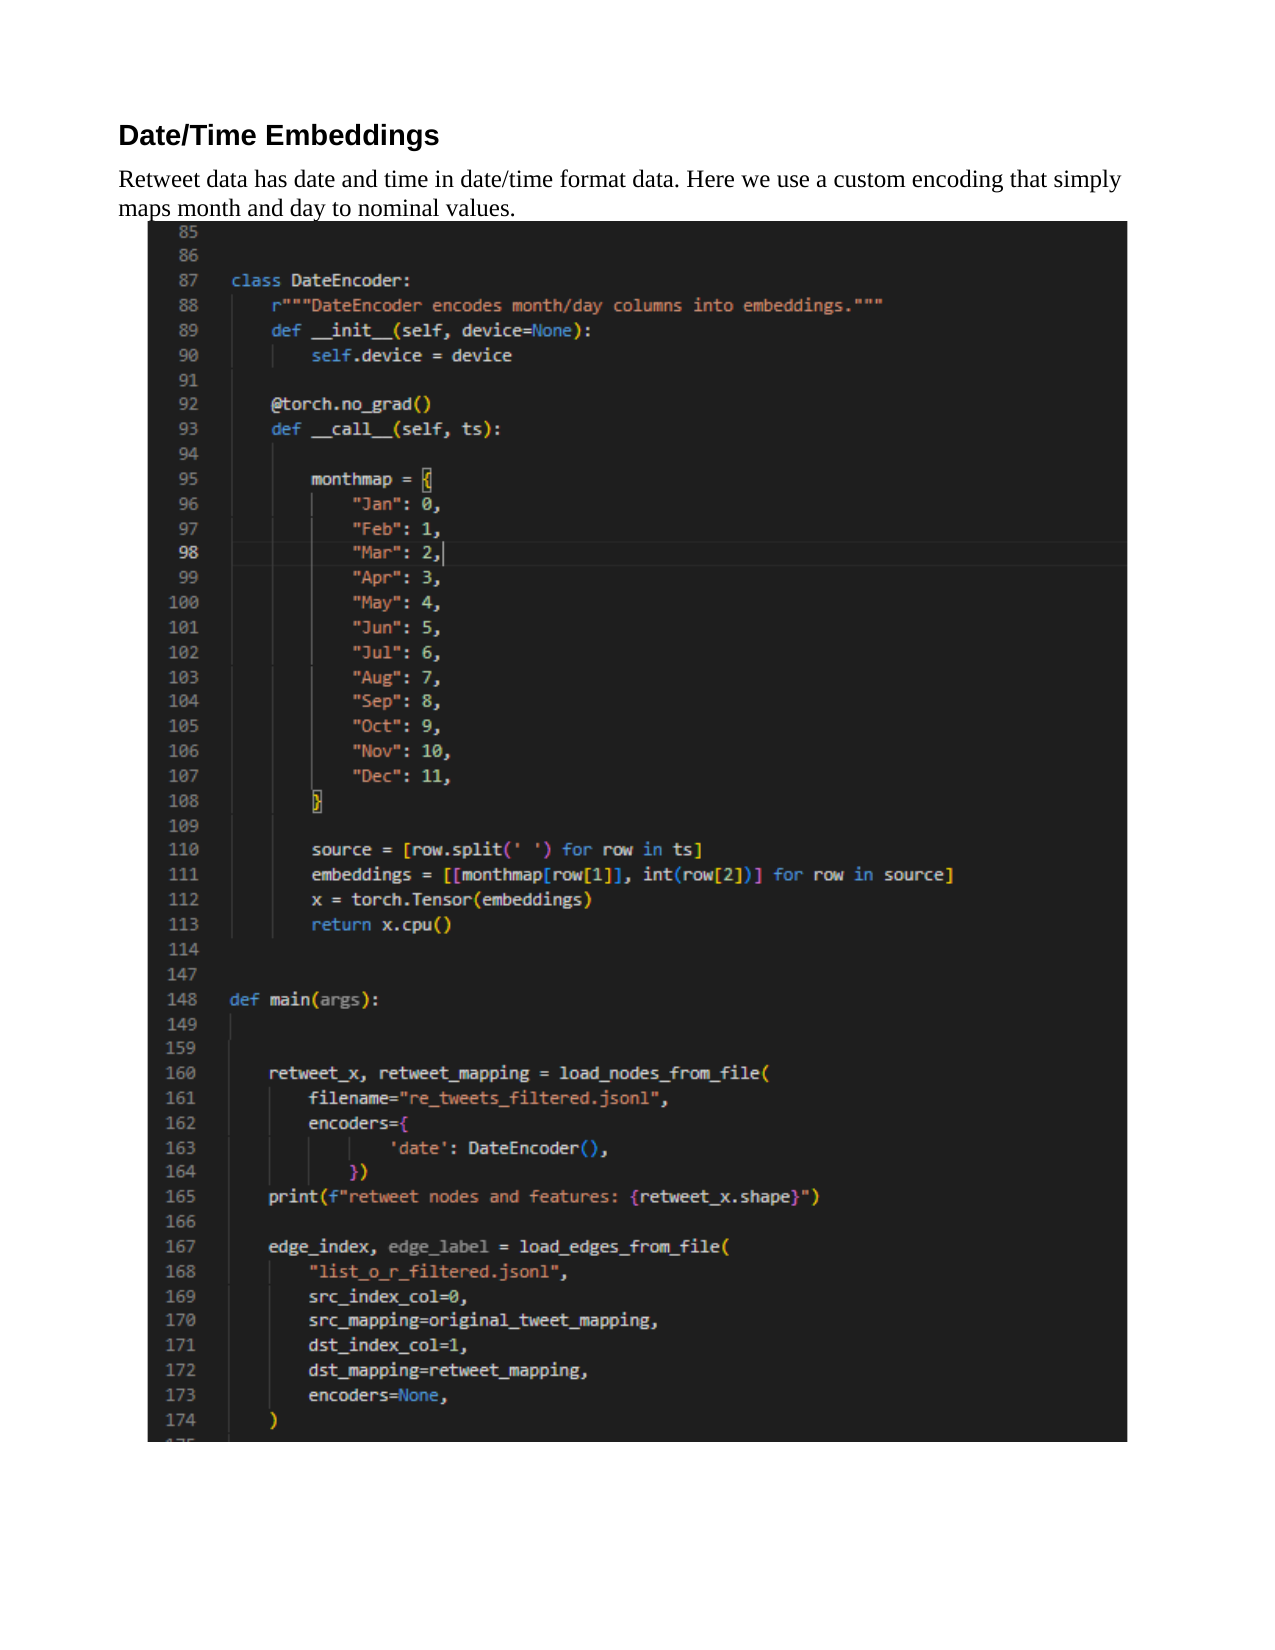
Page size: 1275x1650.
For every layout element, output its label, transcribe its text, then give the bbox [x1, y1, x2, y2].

subtitle Date/Time Embeddings [118, 118, 1157, 152]
text Retweet data has date and time in date/time format data. Here we use a custom encoding that simply maps month and day to nominal values. [118, 164, 1157, 222]
picture [147, 221, 1128, 1442]
